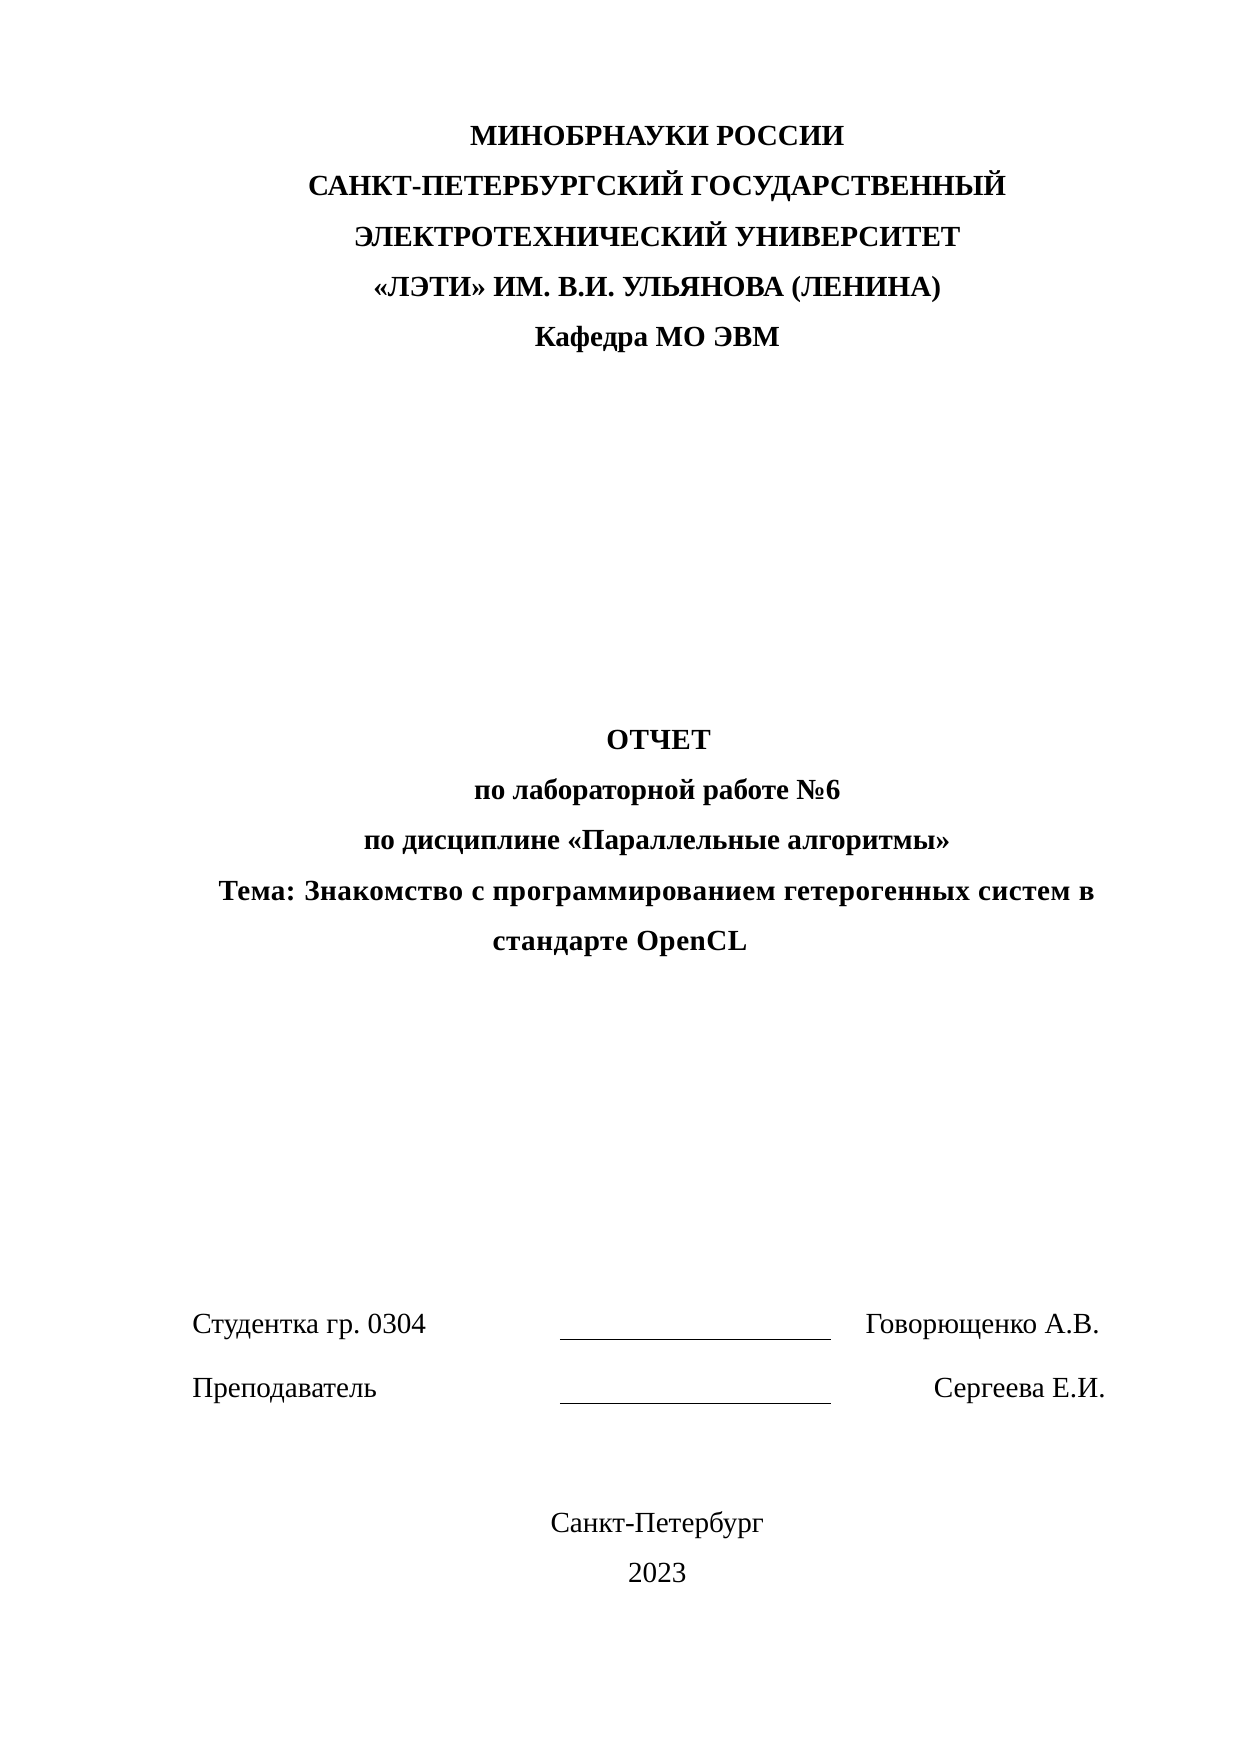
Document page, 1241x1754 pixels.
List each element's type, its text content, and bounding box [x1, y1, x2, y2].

text по дисциплине «Параллельные алгоритмы» [118, 822, 1122, 856]
text 2023 [118, 1555, 1122, 1589]
text Санкт-Петербург [118, 1505, 1122, 1538]
table_cell Сергеева Е.И. [831, 1339, 1133, 1403]
text по лабораторной работе №6 [118, 772, 1122, 806]
text Тема: Знакомство с программированием гетерогенных систем в стандарте OpenCL [118, 873, 1122, 957]
table_header Говорющенко А.В. [831, 1275, 1133, 1339]
text электротехнический университет [118, 219, 1122, 252]
table_cell Преподаватель [107, 1339, 560, 1403]
table_header [560, 1275, 831, 1339]
text МИНОБРНАУКИ РОССИИ [118, 118, 1122, 152]
table_header Студентка гр. 0304 [107, 1275, 560, 1339]
text «ЛЭТИ» им. В.И. Ульянова (Ленина) [118, 269, 1122, 303]
text отчет [118, 722, 1122, 755]
text Кафедра МО ЭВМ [118, 319, 1122, 353]
table_cell [560, 1340, 831, 1403]
text Санкт-Петербургский государственный [118, 168, 1122, 202]
